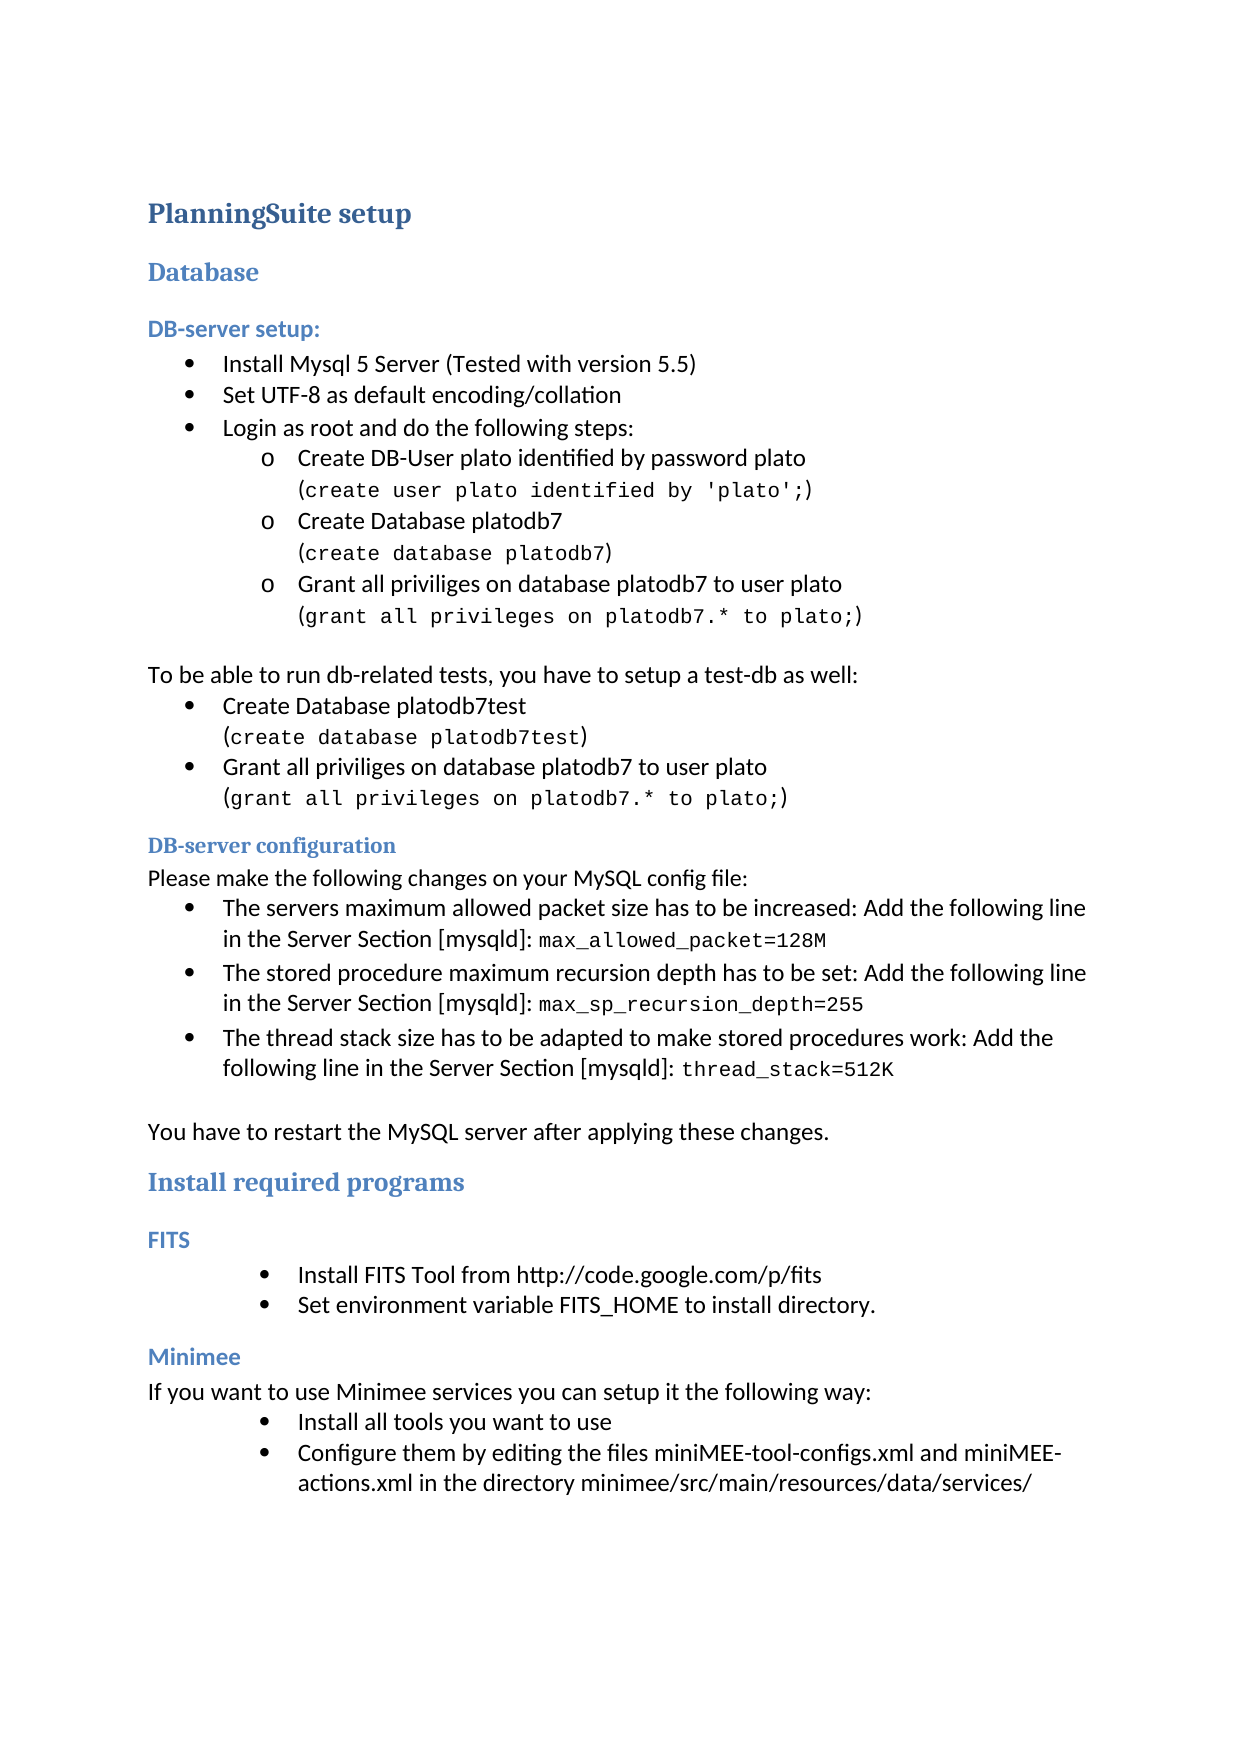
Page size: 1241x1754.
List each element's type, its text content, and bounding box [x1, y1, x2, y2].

list Create Database platodb7test (create database platodb7test) [185, 690, 1093, 751]
subtitle Install required programs [148, 1167, 1093, 1198]
list Grant all priviliges on database platodb7 to user plato (grant all privileges on platodb7.* to plato;) [260, 569, 1093, 630]
text Please make the following changes on your MySQL config file: [148, 863, 1093, 892]
list Set UTF-8 as default encoding/collation [185, 379, 1093, 409]
text If you want to use Minimee services you can setup it the following way: [148, 1376, 1093, 1406]
subtitle PlanningSuite setup [148, 198, 1093, 231]
list Install Mysql 5 Server (Tested with version 5.5) [185, 348, 1093, 379]
list The stored procedure maximum recursion depth has to be set: Add the following line in the Server Section [mysqld]: max_sp_recursion_depth=255 [185, 957, 1093, 1018]
list The servers maximum allowed packet size has to be increased: Add the following line in the Server Section [mysqld]: max_allowed_packet=128M [185, 892, 1093, 953]
text To be able to run db-related tests, you have to setup a test-db as well: [148, 659, 1093, 690]
list Install all tools you want to use [260, 1406, 1093, 1437]
list Login as root and do the following steps: [185, 412, 1093, 442]
text You have to restart the MySQL server after applying these changes. [148, 1116, 1093, 1146]
subtitle Database [148, 257, 1093, 288]
list Create Database platodb7 (create database platodb7) [260, 506, 1093, 567]
list Install FITS Tool from http://code.google.com/p/fits [260, 1259, 1093, 1289]
subtitle FITS [148, 1224, 1093, 1254]
list The thread stack size has to be adapted to make stored procedures work: Add the following line in the Server Section [mysqld]: thread_stack=512K [185, 1022, 1093, 1083]
list Grant all priviliges on database platodb7 to user plato (grant all privileges on platodb7.* to plato;) [185, 751, 1093, 812]
list Configure them by editing the files miniMEE-tool-configs.xml and miniMEE-actions.xml in the directory minimee/src/main/resources/data/services/ [260, 1437, 1093, 1498]
subtitle Minimee [148, 1341, 1093, 1371]
subtitle DB-server configuration [148, 833, 1093, 859]
list Set environment variable FITS_HOME to install directory. [260, 1289, 1093, 1320]
list Create DB-User plato identified by password plato (create user plato identified by 'plato';) [260, 442, 1093, 504]
subtitle DB-server setup: [148, 313, 1093, 344]
